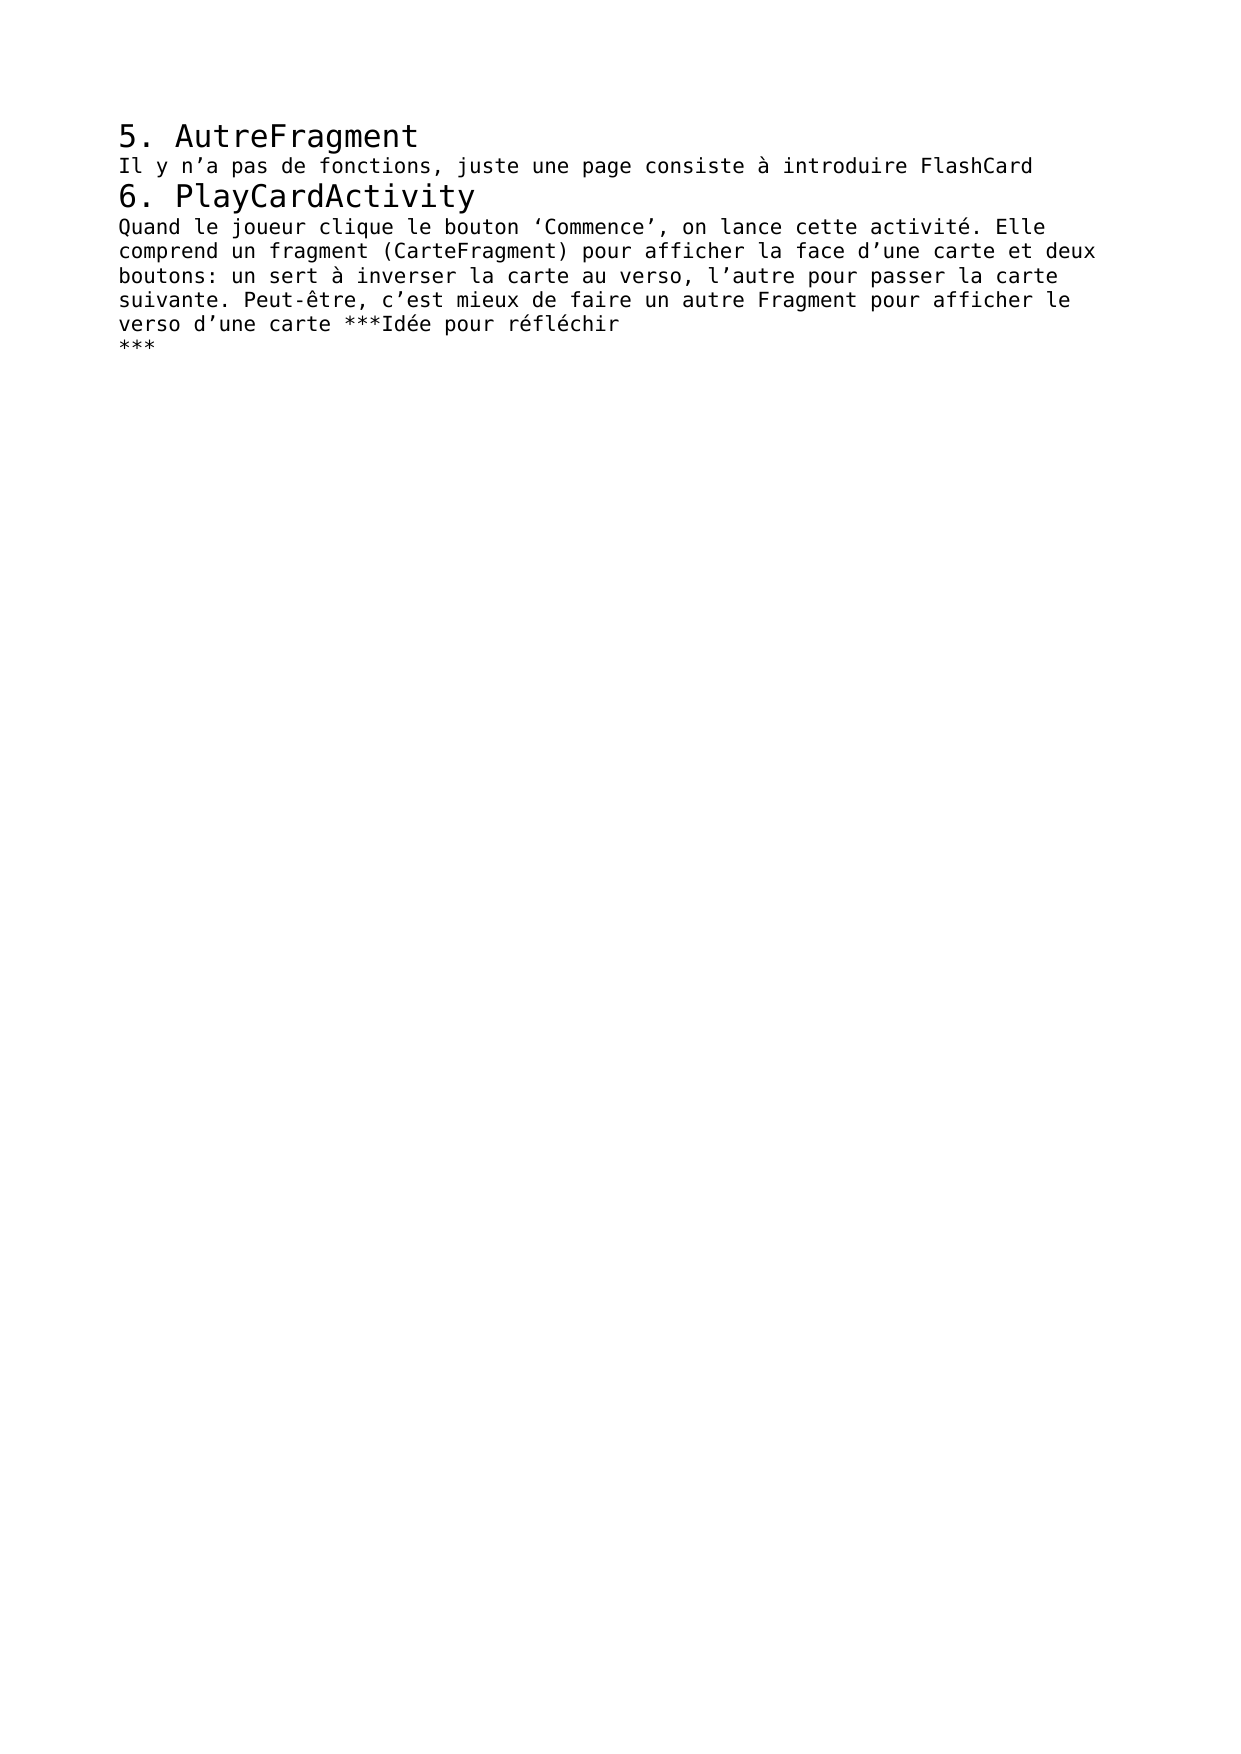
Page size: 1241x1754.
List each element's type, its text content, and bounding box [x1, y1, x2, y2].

text Quand le joueur clique le bouton ‘Commence’, on lance cette activité. Elle comprend un fragment (CarteFragment) pour afficher la face d’une carte et deux boutons: un sert à inverser la carte au verso, l’autre pour passer la carte suivante. Peut-être, c’est mieux de faire un autre Fragment pour afficher le verso d’une carte ***Idée pour réfléchir [118, 215, 1122, 336]
text 5. AutreFragment [118, 118, 1122, 154]
text 6. PlayCardActivity [118, 179, 1122, 215]
text *** [118, 336, 1122, 361]
text Il y n’a pas de fonctions, juste une page consiste à introduire FlashCard [118, 154, 1122, 179]
